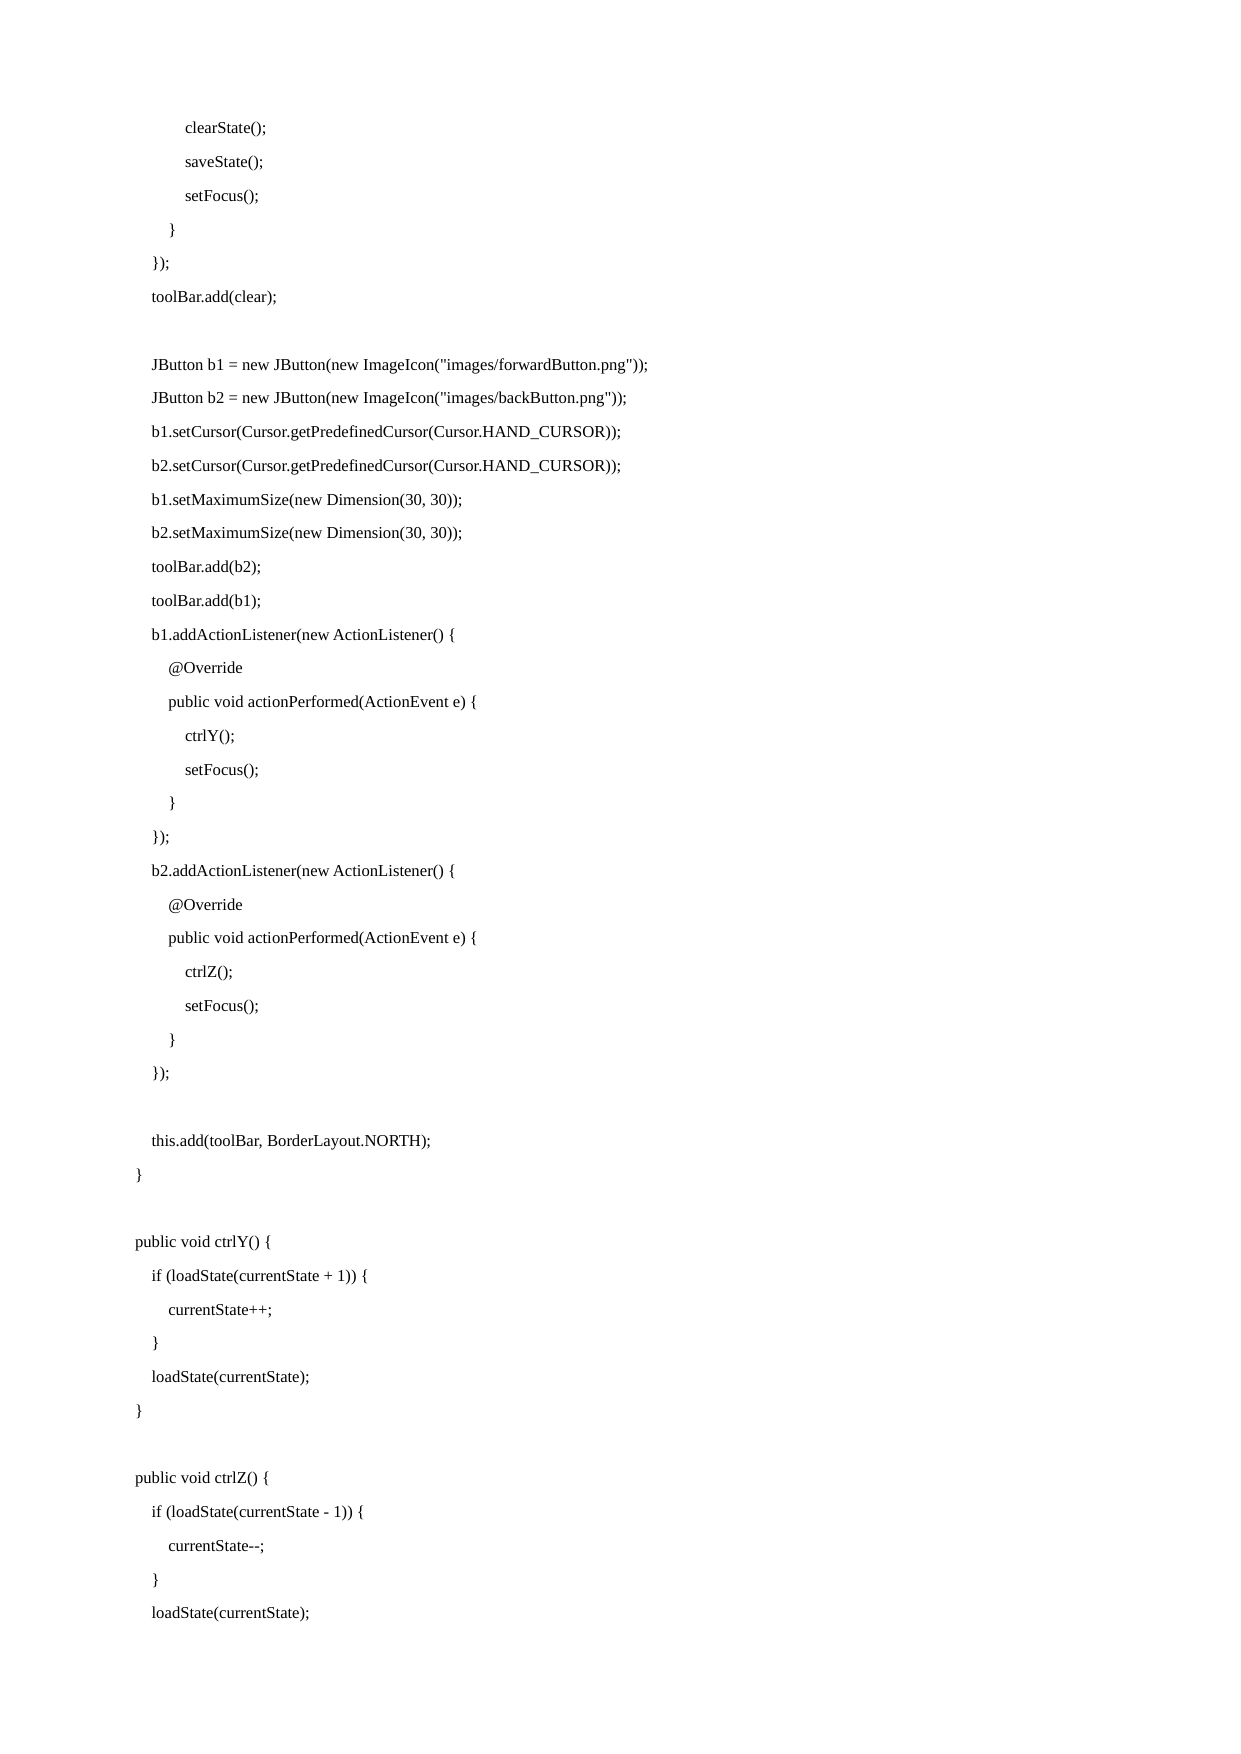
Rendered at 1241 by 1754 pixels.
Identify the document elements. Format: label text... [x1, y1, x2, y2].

text } [118, 219, 1152, 238]
text ctrlY(); [118, 726, 1152, 745]
text } [118, 1401, 1152, 1420]
text JButton b2 = new JButton(new ImageIcon("images/backButton.png")); [118, 388, 1152, 407]
text saveState(); [118, 152, 1152, 171]
text } [118, 793, 1152, 812]
text this.add(toolBar, BorderLayout.NORTH); [118, 1131, 1152, 1150]
text public void ctrlY() { [118, 1232, 1152, 1251]
text if (loadState(currentState + 1)) { [118, 1266, 1152, 1285]
text } [118, 1569, 1152, 1588]
text b2.setMaximumSize(new Dimension(30, 30)); [118, 523, 1152, 542]
text b1.setCursor(Cursor.getPredefinedCursor(Cursor.HAND_CURSOR)); [118, 422, 1152, 441]
text }); [118, 1063, 1152, 1082]
text } [118, 1029, 1152, 1048]
text b1.addActionListener(new ActionListener() { [118, 624, 1152, 643]
text toolBar.add(b1); [118, 591, 1152, 610]
text setFocus(); [118, 996, 1152, 1015]
text if (loadState(currentState - 1)) { [118, 1502, 1152, 1521]
text }); [118, 253, 1152, 272]
text loadState(currentState); [118, 1603, 1152, 1622]
text public void actionPerformed(ActionEvent e) { [118, 692, 1152, 711]
text ctrlZ(); [118, 962, 1152, 981]
text toolBar.add(clear); [118, 287, 1152, 306]
text b1.setMaximumSize(new Dimension(30, 30)); [118, 489, 1152, 508]
text b2.setCursor(Cursor.getPredefinedCursor(Cursor.HAND_CURSOR)); [118, 456, 1152, 475]
text setFocus(); [118, 759, 1152, 778]
text setFocus(); [118, 186, 1152, 205]
text public void actionPerformed(ActionEvent e) { [118, 928, 1152, 947]
text } [118, 1333, 1152, 1352]
text JButton b1 = new JButton(new ImageIcon("images/forwardButton.png")); [118, 354, 1152, 373]
text @Override [118, 658, 1152, 677]
text }); [118, 827, 1152, 846]
text } [118, 1164, 1152, 1183]
text public void ctrlZ() { [118, 1468, 1152, 1487]
text loadState(currentState); [118, 1367, 1152, 1386]
text @Override [118, 894, 1152, 913]
text currentState++; [118, 1299, 1152, 1318]
text b2.addActionListener(new ActionListener() { [118, 861, 1152, 880]
text clearState(); [118, 118, 1152, 137]
text currentState--; [118, 1536, 1152, 1555]
text toolBar.add(b2); [118, 557, 1152, 576]
